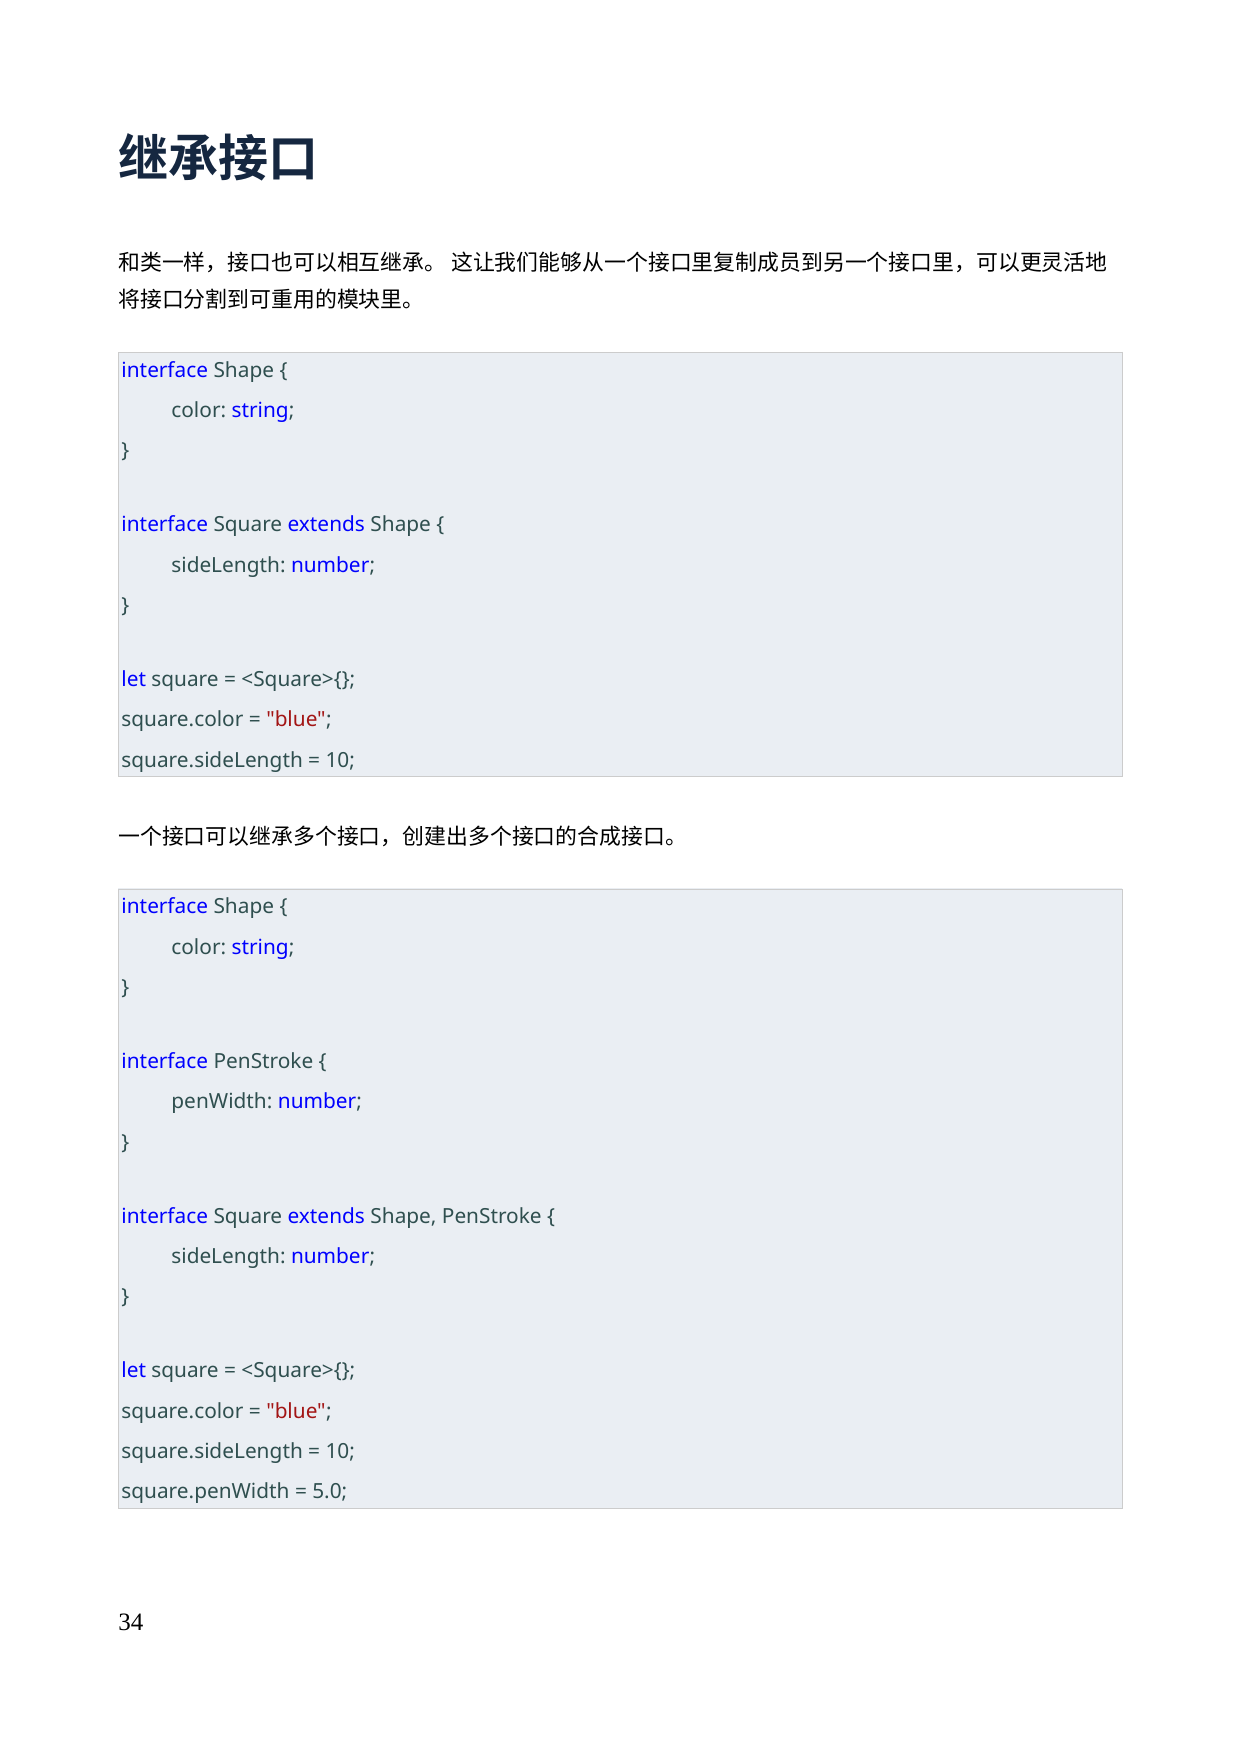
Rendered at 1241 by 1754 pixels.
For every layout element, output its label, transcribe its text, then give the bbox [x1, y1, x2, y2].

text 一个接口可以继承多个接口，创建出多个接口的合成接口。 [118, 819, 1122, 851]
text } [119, 969, 1122, 1001]
text sideLength: number; [119, 547, 1122, 578]
text } [119, 1124, 1122, 1155]
subtitle 继承接口 [118, 118, 1122, 191]
text penWidth: number; [119, 1083, 1122, 1115]
text interface PenStroke { [119, 1043, 1122, 1074]
text } [119, 1279, 1122, 1310]
text } [119, 587, 1122, 619]
text square.color = "blue"; [119, 701, 1122, 733]
text sideLength: number; [119, 1238, 1122, 1270]
text let square = <Square>{}; [119, 661, 1122, 692]
text 和类一样，接口也可以相互继承。 这让我们能够从一个接口里复制成员到另一个接口里，可以更灵活地将接口分割到可重用的模块里。 [118, 244, 1122, 314]
text color: string; [119, 929, 1122, 960]
text square.penWidth = 5.0; [119, 1473, 1122, 1508]
text square.sideLength = 10; [119, 742, 1122, 776]
text } [119, 432, 1122, 464]
text let square = <Square>{}; [119, 1352, 1122, 1384]
text interface Square extends Shape { [119, 506, 1122, 538]
text square.sideLength = 10; [119, 1433, 1122, 1464]
text interface Shape { [119, 890, 1122, 920]
text interface Square extends Shape, PenStroke { [119, 1198, 1122, 1229]
text interface Shape { [119, 353, 1122, 383]
text square.color = "blue"; [119, 1393, 1122, 1424]
text color: string; [119, 392, 1122, 423]
